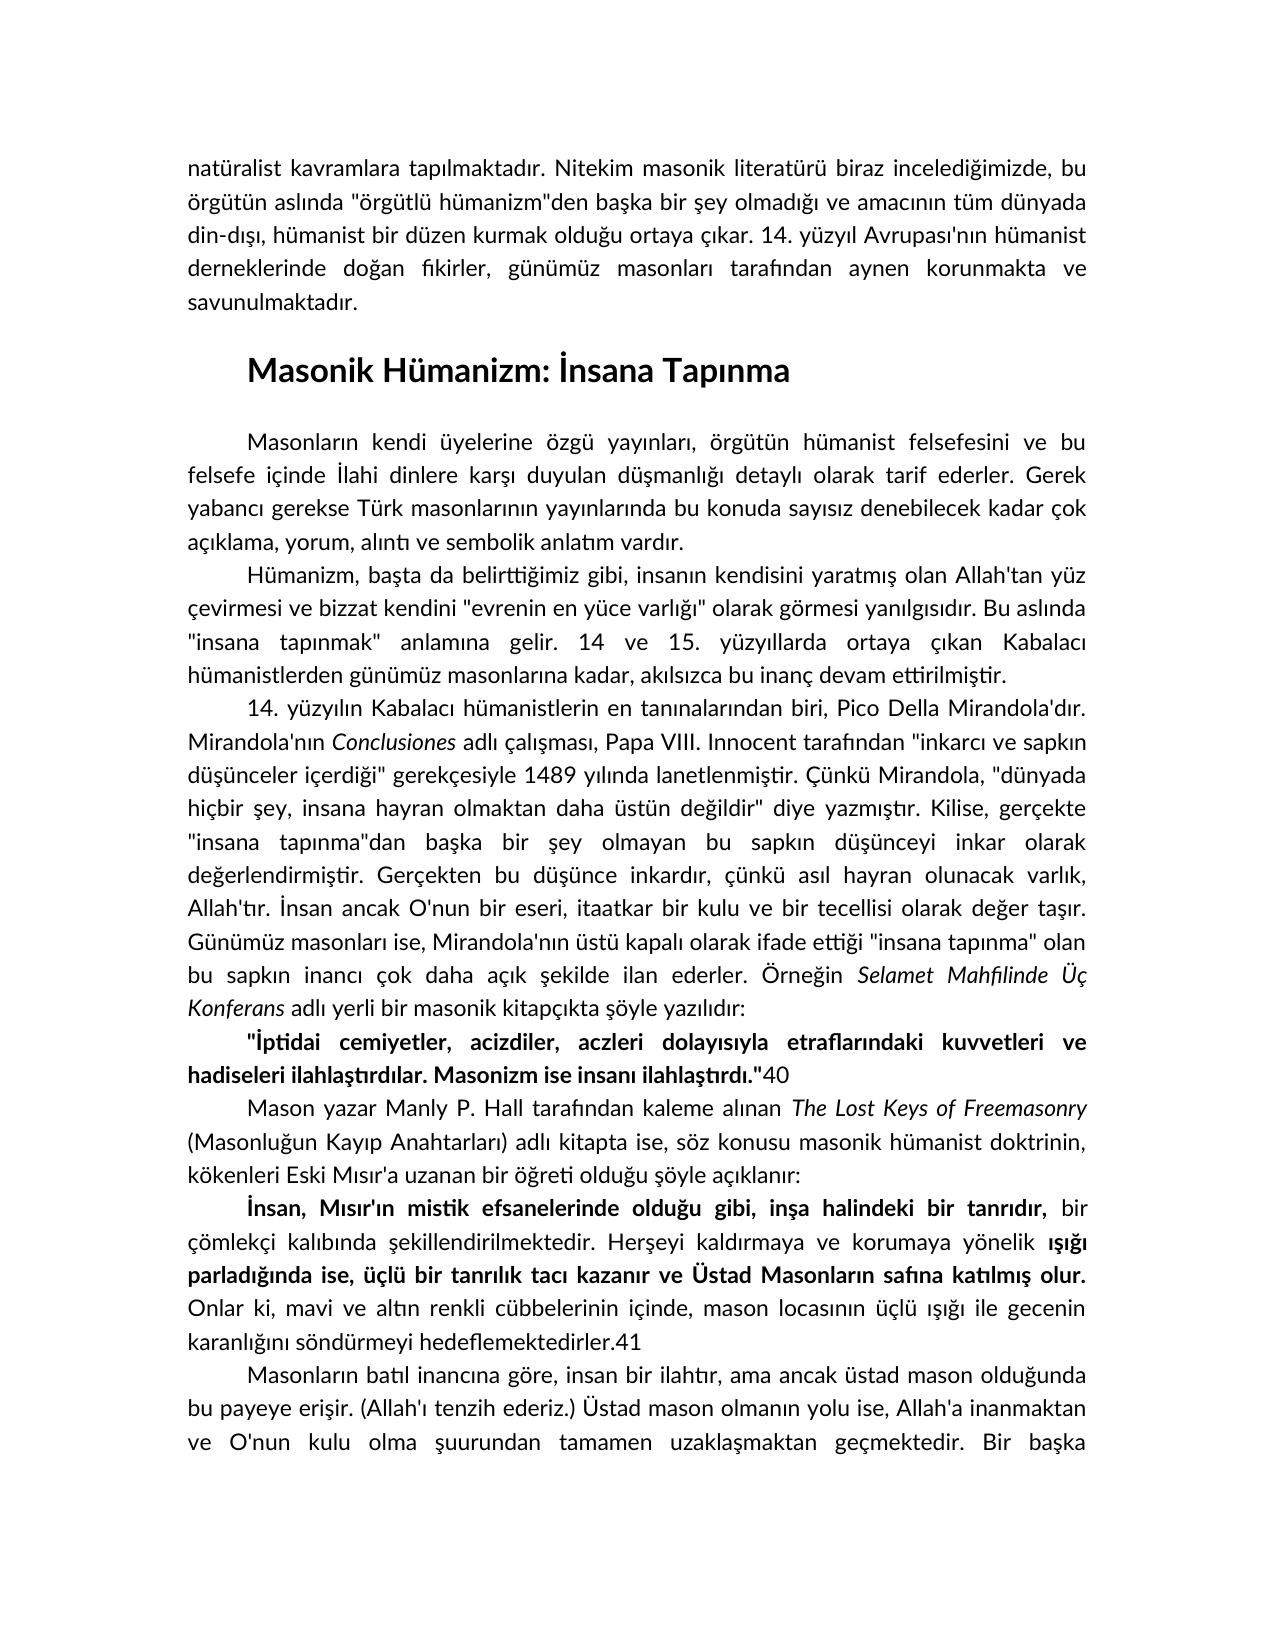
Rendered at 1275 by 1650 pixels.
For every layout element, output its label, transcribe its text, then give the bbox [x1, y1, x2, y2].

text İnsan, Mısır'ın mistik efsanelerinde olduğu gibi, inşa halindeki bir tanrıdır, bir çömlekçi kalıbında şekillendirilmektedir. Herşeyi kaldırmaya ve korumaya yönelik ışığı parladığında ise, üçlü bir tanrılık tacı kazanır ve Üstad Masonların safına katılmış olur. Onlar ki, mavi ve altın renkli cübbelerinin içinde, mason locasının üçlü ışığı ile gecenin karanlığını söndürmeyi hedeflemektedirler.41 [187, 1190, 1087, 1357]
text "İptidai cemiyetler, acizdiler, aczleri dolayısıyla etraflarındaki kuvvetleri ve hadiseleri ilahlaştırdılar. Masonizm ise insanı ilahlaştırdı."40 [187, 1023, 1087, 1090]
text 14. yüzyılın Kabalacı hümanistlerin en tanınalarından biri, Pico Della Mirandola'dır. Mirandola'nın Conclusiones adlı çalışması, Papa VIII. Innocent tarafından "inkarcı ve sapkın düşünceler içerdiği" gerekçesiyle 1489 yılında lanetlenmiştir. Çünkü Mirandola, "dünyada hiçbir şey, insana hayran olmaktan daha üstün değildir" diye yazmıştır. Kilise, gerçekte "insana tapınma"dan başka bir şey olmayan bu sapkın düşünceyi inkar olarak değerlendirmiştir. Gerçekten bu düşünce inkardır, çünkü asıl hayran olunacak varlık, Allah'tır. İnsan ancak O'nun bir eseri, itaatkar bir kulu ve bir tecellisi olarak değer taşır. Günümüz masonları ise, Mirandola'nın üstü kapalı olarak ifade ettiği "insana tapınma" olan bu sapkın inancı çok daha açık şekilde ilan ederler. Örneğin Selamet Mahfilinde Üç Konferans adlı yerli bir masonik kitapçıkta şöyle yazılıdır: [187, 690, 1087, 1023]
text Masonların batıl inancına göre, insan bir ilahtır, ama ancak üstad mason olduğunda bu payeye erişir. (Allah'ı tenzih ederiz.) Üstad mason olmanın yolu ise, Allah'a inanmaktan ve O'nun kulu olma şuurundan tamamen uzaklaşmaktan geçmektedir. Bir başka [187, 1357, 1087, 1457]
text Hümanizm, başta da belirttiğimiz gibi, insanın kendisini yaratmış olan Allah'tan yüz çevirmesi ve bizzat kendini "evrenin en yüce varlığı" olarak görmesi yanılgısıdır. Bu aslında "insana tapınmak" anlamına gelir. 14 ve 15. yüzyıllarda ortaya çıkan Kabalacı hümanistlerden günümüz masonlarına kadar, akılsızca bu inanç devam ettirilmiştir. [187, 557, 1087, 690]
text Masonların kendi üyelerine özgü yayınları, örgütün hümanist felsefesini ve bu felsefe içinde İlahi dinlere karşı duyulan düşmanlığı detaylı olarak tarif ederler. Gerek yabancı gerekse Türk masonlarının yayınlarında bu konuda sayısız denebilecek kadar çok açıklama, yorum, alıntı ve sembolik anlatım vardır. [187, 423, 1087, 557]
text natüralist kavramlara tapılmaktadır. Nitekim masonik literatürü biraz incelediğimizde, bu örgütün aslında "örgütlü hümanizm"den başka bir şey olmadığı ve amacının tüm dünyada din-dışı, hümanist bir düzen kurmak olduğu ortaya çıkar. 14. yüzyıl Avrupası'nın hümanist derneklerinde doğan fikirler, günümüz masonları tarafından aynen korunmakta ve savunulmaktadır. [187, 150, 1087, 317]
text Masonik Hümanizm: İnsana Tapınma [187, 350, 1087, 390]
text Mason yazar Manly P. Hall tarafından kaleme alınan The Lost Keys of Freemasonry (Masonluğun Kayıp Anahtarları) adlı kitapta ise, söz konusu masonik hümanist doktrinin, kökenleri Eski Mısır'a uzanan bir öğreti olduğu şöyle açıklanır: [187, 1090, 1087, 1190]
